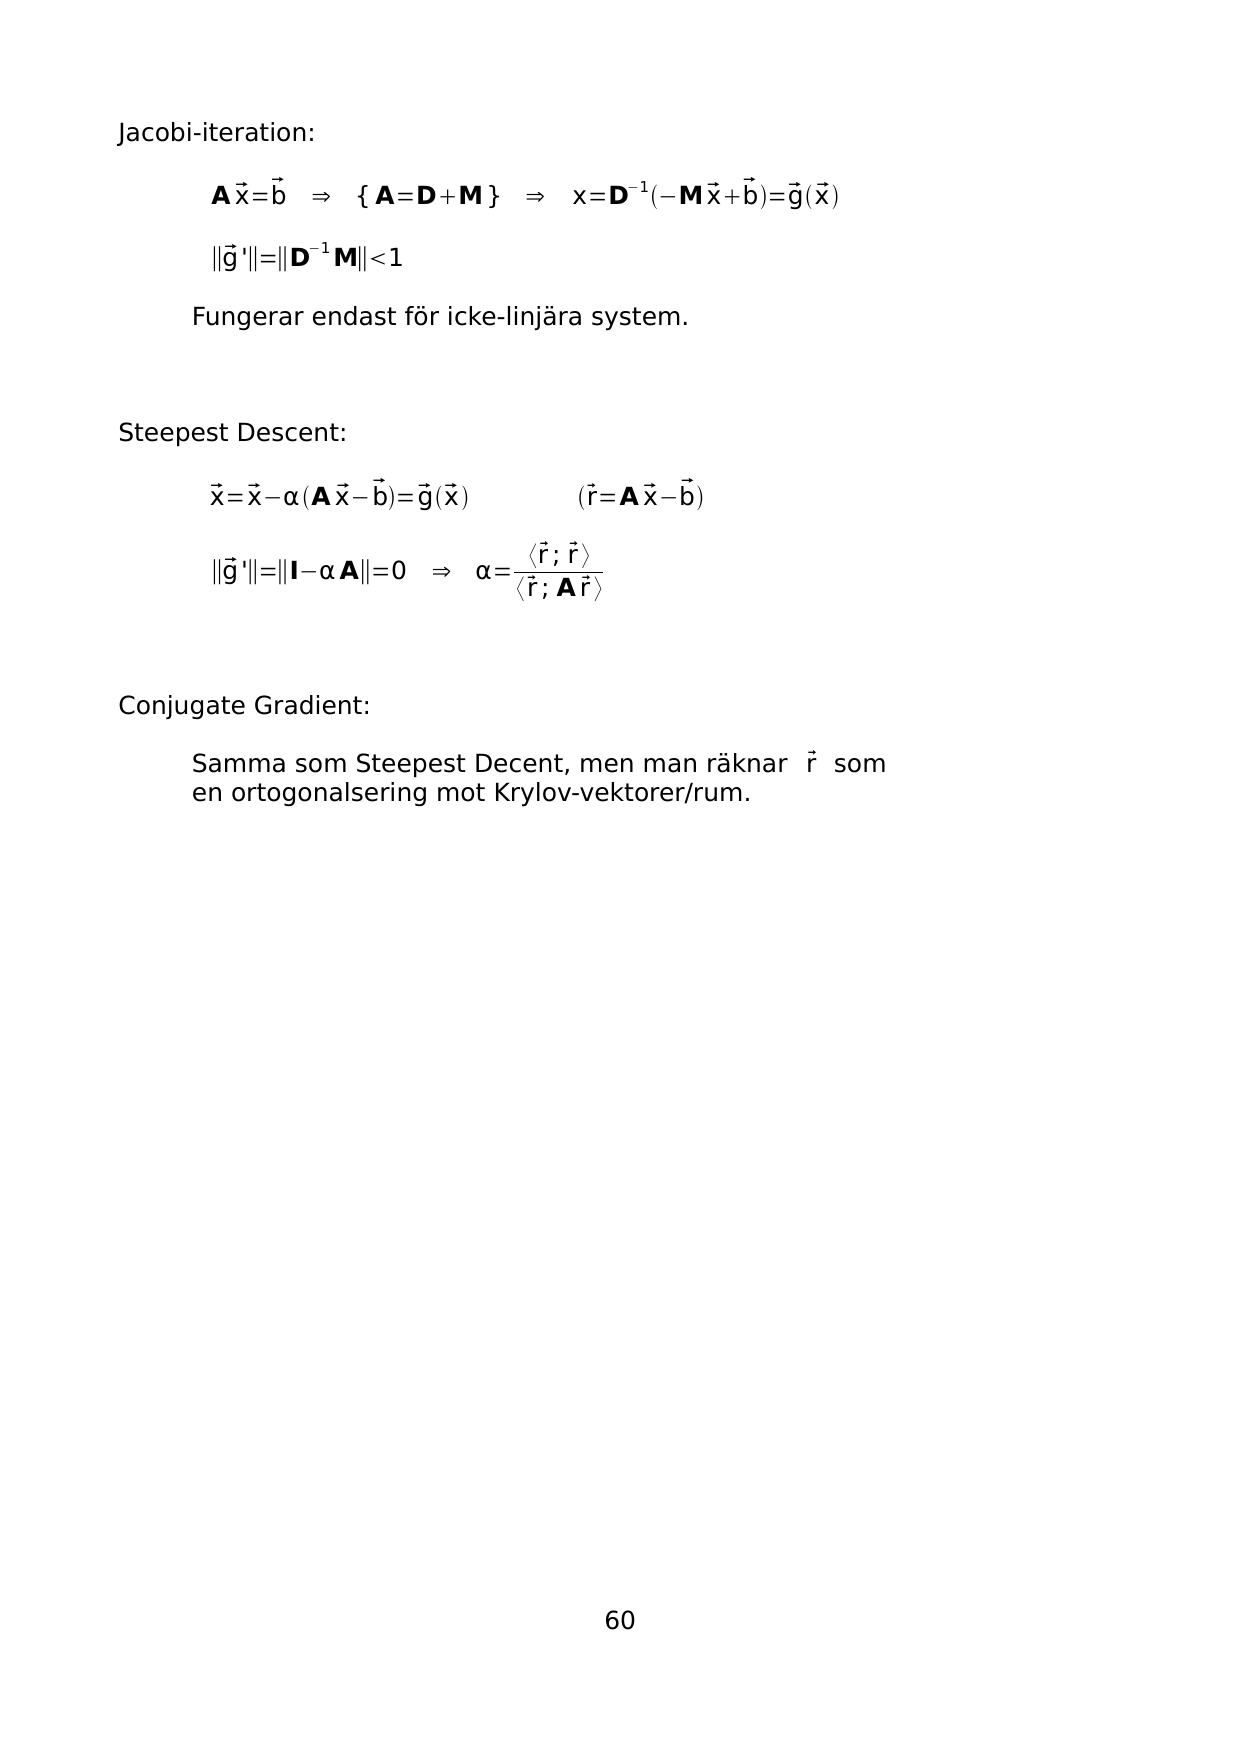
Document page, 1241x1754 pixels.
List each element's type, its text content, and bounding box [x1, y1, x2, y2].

text Fungerar endast för icke-linjära system. [118, 302, 1122, 331]
text Jacobi-iteration: [118, 118, 1122, 147]
text en ortogonalsering mot Krylov-vektorer/rum. [118, 778, 1122, 807]
text Steepest Descent: [118, 419, 1122, 448]
text Samma som Steepest Decent, men man räknarsom [118, 749, 1122, 778]
text Conjugate Gradient: [118, 691, 1122, 720]
